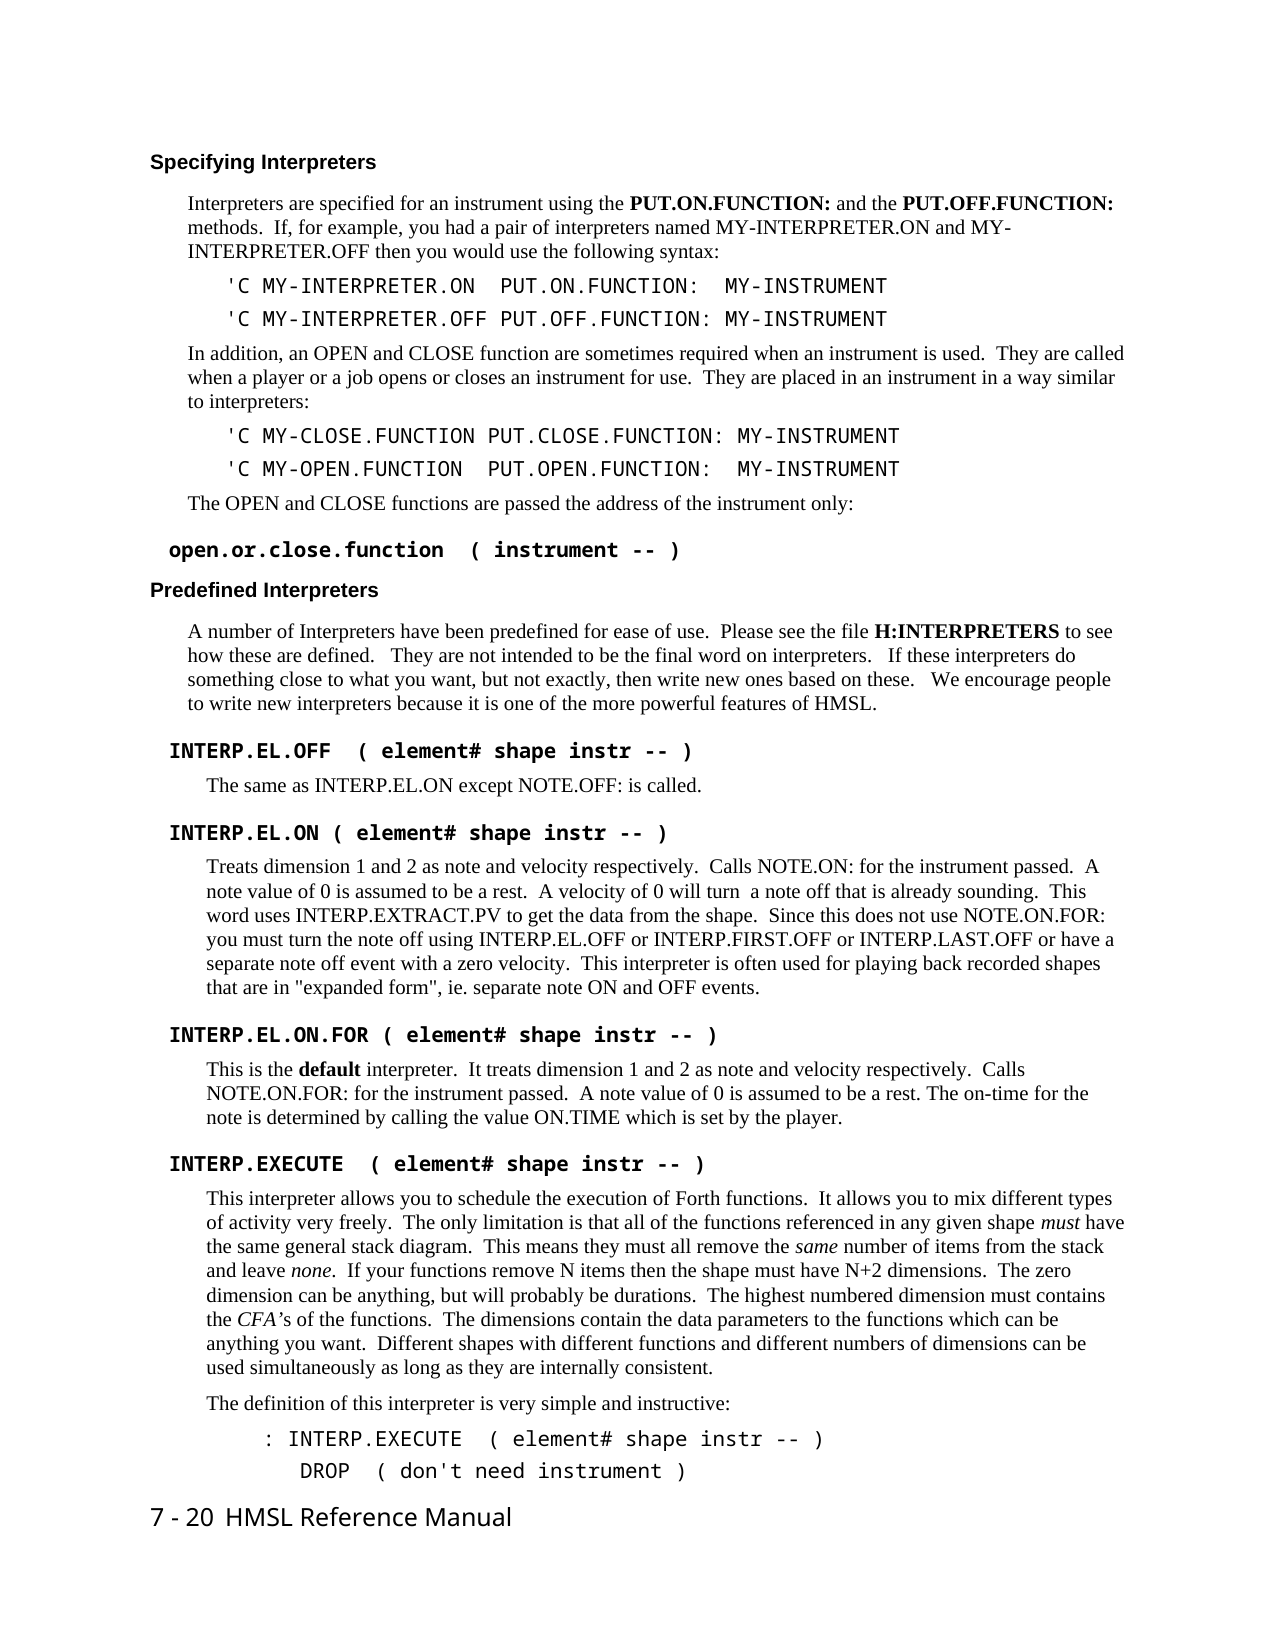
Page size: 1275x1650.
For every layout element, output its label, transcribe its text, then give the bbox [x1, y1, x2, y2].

text INTERP.EXECUTE ( element# shape instr -- ) [169, 1149, 1200, 1178]
text In addition, an OPEN and CLOSE function are sometimes required when an instrument is used. They are called when a player or a job opens or closes an instrument for use. They are placed in an instrument in a way similar to interpreters: [187, 341, 1125, 413]
text The OPEN and CLOSE functions are passed the address of the instrument only: [187, 490, 1125, 514]
text INTERP.EL.ON ( element# shape instr -- ) [169, 818, 1200, 846]
text The definition of this interpreter is very simple and instructive: [206, 1391, 1125, 1415]
text INTERP.EL.ON.FOR ( element# shape instr -- ) [169, 1020, 1200, 1048]
text 'C MY-OPEN.FUNCTION PUT.OPEN.FUNCTION: MY-INSTRUMENT [225, 454, 1125, 482]
text open.or.close.function ( instrument -- ) [169, 535, 1200, 564]
text DROP ( don't need instrument ) [262, 1456, 1125, 1485]
text 'C MY-INTERPRETER.ON PUT.ON.FUNCTION: MY-INSTRUMENT [225, 271, 1125, 299]
text This interpreter allows you to schedule the execution of Forth functions. It allows you to mix different types of activity very freely. The only limitation is that all of the functions referenced in any given shape must have the same general stack diagram. This means they must all remove the same number of items from the stack and leave none. If your functions remove N items then the shape must have N+2 dimensions. The zero dimension can be anything, but will probably be durations. The highest numbered dimension must contains the CFA’s of the functions. The dimensions contain the data parameters to the functions which can be anything you want. Different shapes with different functions and different numbers of dimensions can be used simultaneously as long as they are internally consistent. [206, 1186, 1125, 1379]
text Treats dimension 1 and 2 as note and velocity respectively. Calls NOTE.ON: for the instrument passed. A note value of 0 is assumed to be a rest. A velocity of 0 will turn a note off that is already sounding. This word uses INTERP.EXTRACT.PV to get the data from the shape. Since this does not use NOTE.ON.FOR: you must turn the note off using INTERP.EL.OFF or INTERP.FIRST.OFF or INTERP.LAST.OFF or have a separate note off event with a zero velocity. This interpreter is often used for playing back recorded shapes that are in "expanded form", ie. separate note ON and OFF events. [206, 854, 1125, 999]
subtitle Specifying Interpreters [150, 150, 1125, 174]
text The same as INTERP.EL.ON except NOTE.OFF: is called. [206, 773, 1125, 797]
text INTERP.EL.OFF ( element# shape instr -- ) [169, 736, 1200, 764]
text Interpreters are specified for an instrument using the PUT.ON.FUNCTION: and the PUT.OFF.FUNCTION: methods. If, for example, you had a pair of interpreters named MY-INTERPRETER.ON and MY-INTERPRETER.OFF then you would use the following syntax: [187, 191, 1125, 263]
text 'C MY-INTERPRETER.OFF PUT.OFF.FUNCTION: MY-INSTRUMENT [225, 304, 1125, 332]
subtitle Predefined Interpreters [150, 578, 1125, 602]
text : INTERP.EXECUTE ( element# shape instr -- ) [262, 1424, 1125, 1452]
text 'C MY-CLOSE.FUNCTION PUT.CLOSE.FUNCTION: MY-INSTRUMENT [225, 421, 1125, 449]
text This is the default interpreter. It treats dimension 1 and 2 as note and velocity respectively. Calls NOTE.ON.FOR: for the instrument passed. A note value of 0 is assumed to be a rest. The on-time for the note is determined by calling the value ON.TIME which is set by the player. [206, 1056, 1125, 1129]
text A number of Interpreters have been predefined for ease of use. Please see the file H:INTERPRETERS to see how these are defined. They are not intended to be the final word on interpreters. If these interpreters do something close to what you want, but not exactly, then write new ones based on these. We encourage people to write new interpreters because it is one of the more powerful features of HMSL. [187, 619, 1125, 715]
